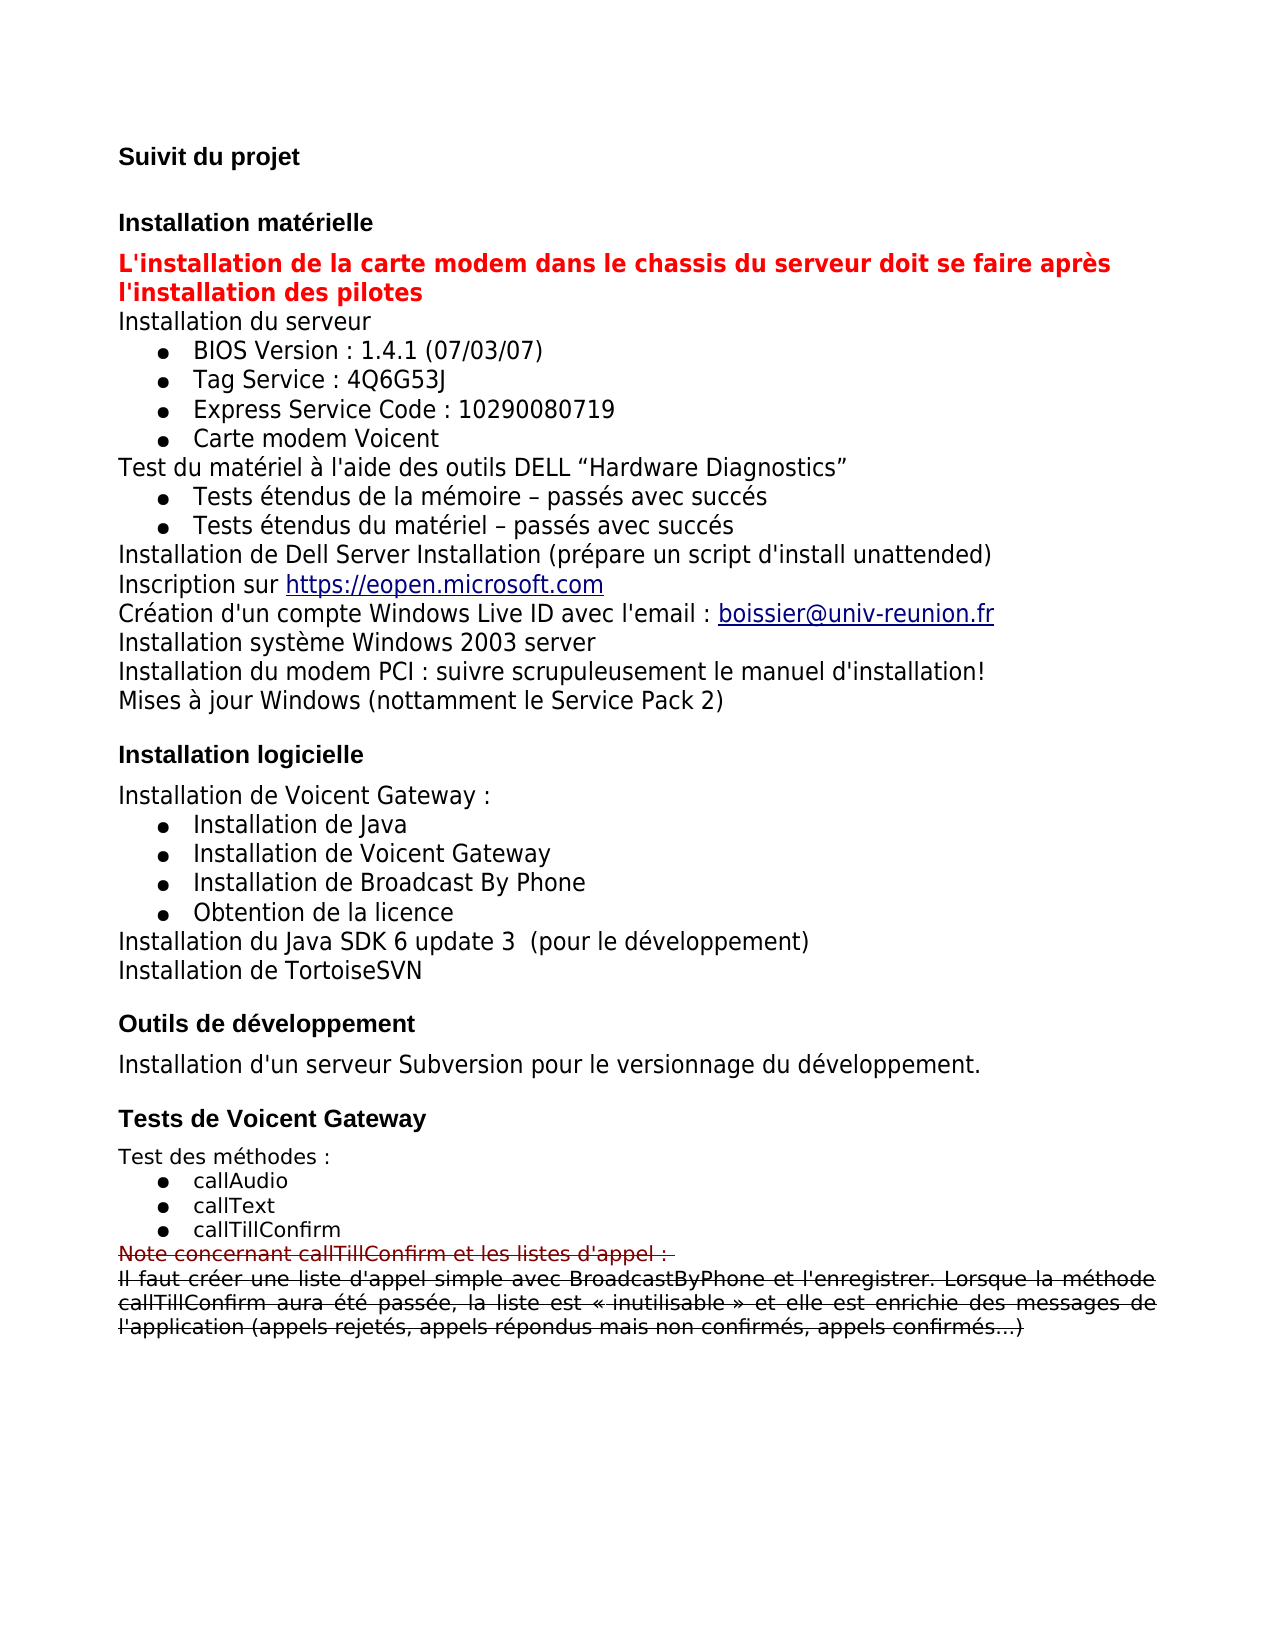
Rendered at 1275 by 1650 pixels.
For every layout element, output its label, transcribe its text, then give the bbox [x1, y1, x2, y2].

subtitle Tests de Voicent Gateway [118, 1105, 1157, 1133]
text Installation de Voicent Gateway : [118, 781, 1157, 810]
list Carte modem Voicent [156, 424, 1157, 453]
list Express Service Code : 10290080719 [156, 395, 1157, 424]
text Création d'un compte Windows Live ID avec l'email : boissier@univ-reunion.fr [118, 599, 1157, 628]
text Installation du serveur [118, 307, 1157, 336]
list Obtention de la licence [156, 898, 1157, 927]
text Installation de TortoiseSVN [118, 956, 1157, 985]
text Inscription sur https://eopen.microsoft.com [118, 570, 1157, 599]
text Test du matériel à l'aide des outils DELL “Hardware Diagnostics” [118, 453, 1157, 482]
list callTillConfirm [156, 1218, 1157, 1242]
list Installation de Voicent Gateway [156, 839, 1157, 868]
list Tag Service : 4Q6G53J [156, 366, 1157, 395]
subtitle Installation logicielle [118, 741, 1157, 768]
list callAudio [156, 1169, 1157, 1194]
text L'installation de la carte modem dans le chassis du serveur doit se faire après l'installation des pilotes [118, 249, 1157, 307]
text Il faut créer une liste d'appel simple avec BroadcastByPhone et l'enregistrer. Lorsque la méthode callTillConfirm aura été passée, la liste est « inutilisable » et elle est enrichie des messages de l'application (appels rejetés, appels répondus mais non confirmés, appels confirmés...) [118, 1305, 1157, 1339]
text Il faut créer une liste d'appel simple avec BroadcastByPhone et l'enregistrer. Lorsque la méthode callTillConfirm aura été passée, la liste est « inutilisable » et elle est enrichie des messages de l'application (appels rejetés, appels répondus mais non confirmés, appels confirmés...) [118, 1267, 1157, 1304]
list BIOS Version : 1.4.1 (07/03/07) [156, 336, 1157, 366]
text Note concernant callTillConfirm et les listes d'appel : [118, 1242, 1157, 1267]
text Installation du Java SDK 6 update 3 (pour le développement) [118, 927, 1157, 956]
text Installation système Windows 2003 server [118, 628, 1157, 657]
text Installation de Dell Server Installation (prépare un script d'install unattended) [118, 541, 1157, 570]
list Installation de Broadcast By Phone [156, 868, 1157, 898]
text Mises à jour Windows (nottamment le Service Pack 2) [118, 686, 1157, 716]
list Tests étendus du matériel – passés avec succés [156, 511, 1157, 541]
list Installation de Java [156, 810, 1157, 839]
text Test des méthodes : [118, 1145, 1157, 1169]
list callText [156, 1194, 1157, 1218]
list Tests étendus de la mémoire – passés avec succés [156, 482, 1157, 511]
text Installation d'un serveur Subversion pour le versionnage du développement. [118, 1051, 1157, 1080]
subtitle Suivit du projet [118, 143, 1157, 171]
subtitle Installation matérielle [118, 208, 1157, 236]
subtitle Outils de développement [118, 1010, 1157, 1038]
text Installation du modem PCI : suivre scrupuleusement le manuel d'installation! [118, 657, 1157, 686]
